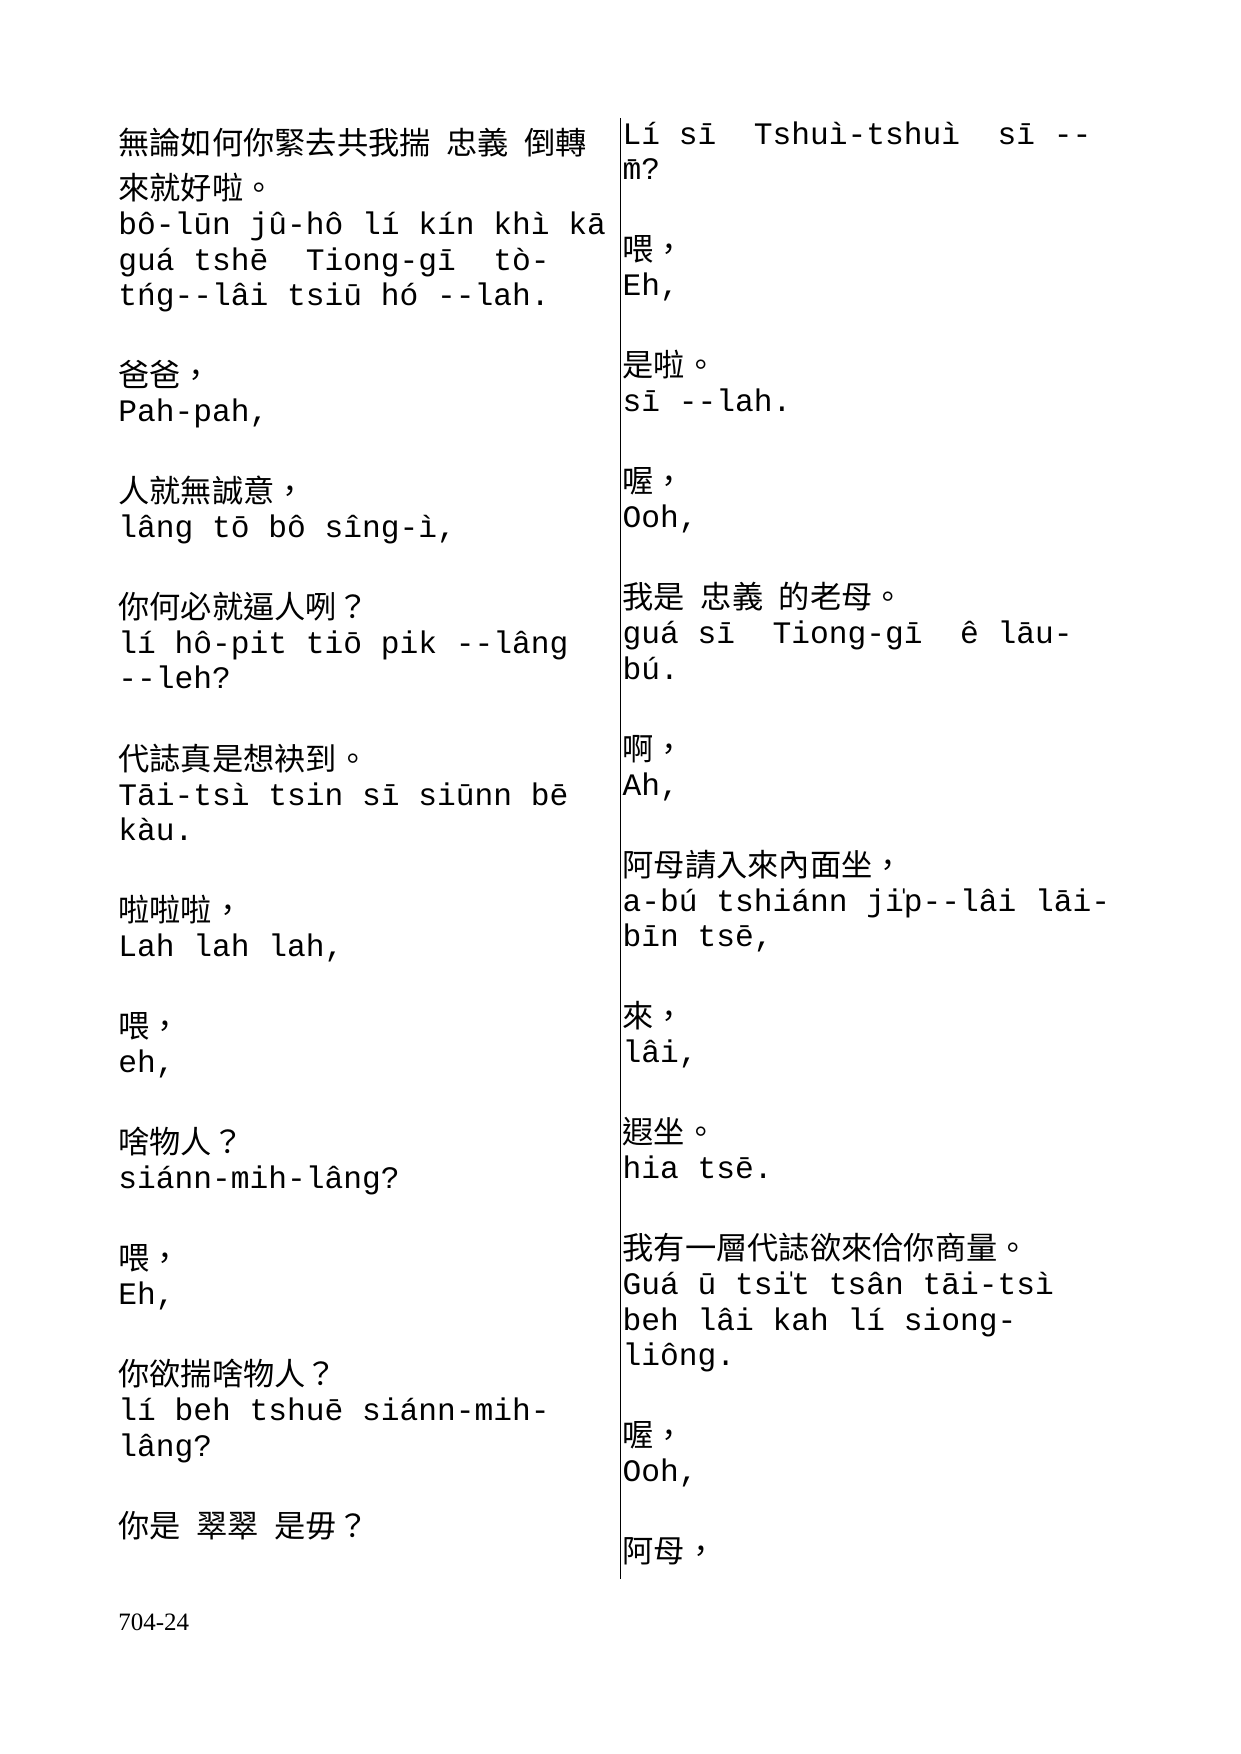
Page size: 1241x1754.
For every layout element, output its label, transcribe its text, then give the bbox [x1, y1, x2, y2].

text 人就無誠意， [118, 466, 618, 511]
text Ah, [622, 769, 1122, 804]
text 阿母， [622, 1526, 1122, 1572]
text 你欲揣啥物人？ [118, 1349, 618, 1394]
text Tāi-tsì tsin sī siūnn bē kàu. [118, 779, 618, 850]
text hia tsē. [622, 1153, 1122, 1188]
text lí hô-pit tiō pik --lâng --leh? [118, 627, 618, 698]
text 遐坐。 [622, 1107, 1122, 1153]
text Lah lah lah, [118, 930, 618, 966]
text lâng tō bô sîng-ì, [118, 511, 618, 547]
text a-bú tshiánn ji̍p--lâi lāi-bīn tsē, [622, 885, 1122, 956]
text Ooh, [622, 502, 1122, 537]
text Ooh, [622, 1456, 1122, 1491]
text siánn-mih-lâng? [118, 1162, 618, 1198]
text 啥物人？ [118, 1117, 618, 1162]
text eh, [118, 1046, 618, 1082]
text 啦啦啦， [118, 885, 618, 930]
text 你何必就逼人咧？ [118, 582, 618, 627]
text 爸爸， [118, 350, 618, 395]
text Eh, [118, 1278, 618, 1314]
text 我有一層代誌欲來佮你商量。 [622, 1223, 1122, 1269]
text 阿母請入來內面坐， [622, 840, 1122, 885]
text 喔， [622, 456, 1122, 502]
text 啊， [622, 724, 1122, 769]
text 喔， [622, 1410, 1122, 1456]
text 喂， [118, 1001, 618, 1046]
text sī --lah. [622, 386, 1122, 421]
text 你是 翠翠 是毋？ [118, 1501, 618, 1546]
text 喂， [118, 1233, 618, 1278]
text lí beh tshuē siánn-mih-lâng? [118, 1394, 618, 1465]
text 是啦。 [622, 340, 1122, 386]
text 我是 忠義 的老母。 [622, 572, 1122, 618]
text Guá ū tsi̍t tsân tāi-tsì beh lâi kah lí siong-liông. [622, 1269, 1122, 1375]
text guá sī Tiong-gī ê lāu-bú. [622, 618, 1122, 688]
text Pah-pah, [118, 395, 618, 431]
text 代誌真是想袂到。 [118, 734, 618, 779]
text lâi, [622, 1037, 1122, 1072]
text 喂， [622, 224, 1122, 269]
text 來， [622, 991, 1122, 1037]
text Lí sī Tshuì-tshuì sī --m̄? [622, 118, 1122, 189]
text 無論如何你緊去共我揣 忠義 倒轉來就好啦。 [118, 118, 618, 208]
text Eh, [622, 269, 1122, 305]
text bô-lūn jû-hô lí kín khì kā guá tshē Tiong-gī tò-tńg--lâi tsiū hó --lah. [118, 208, 618, 315]
